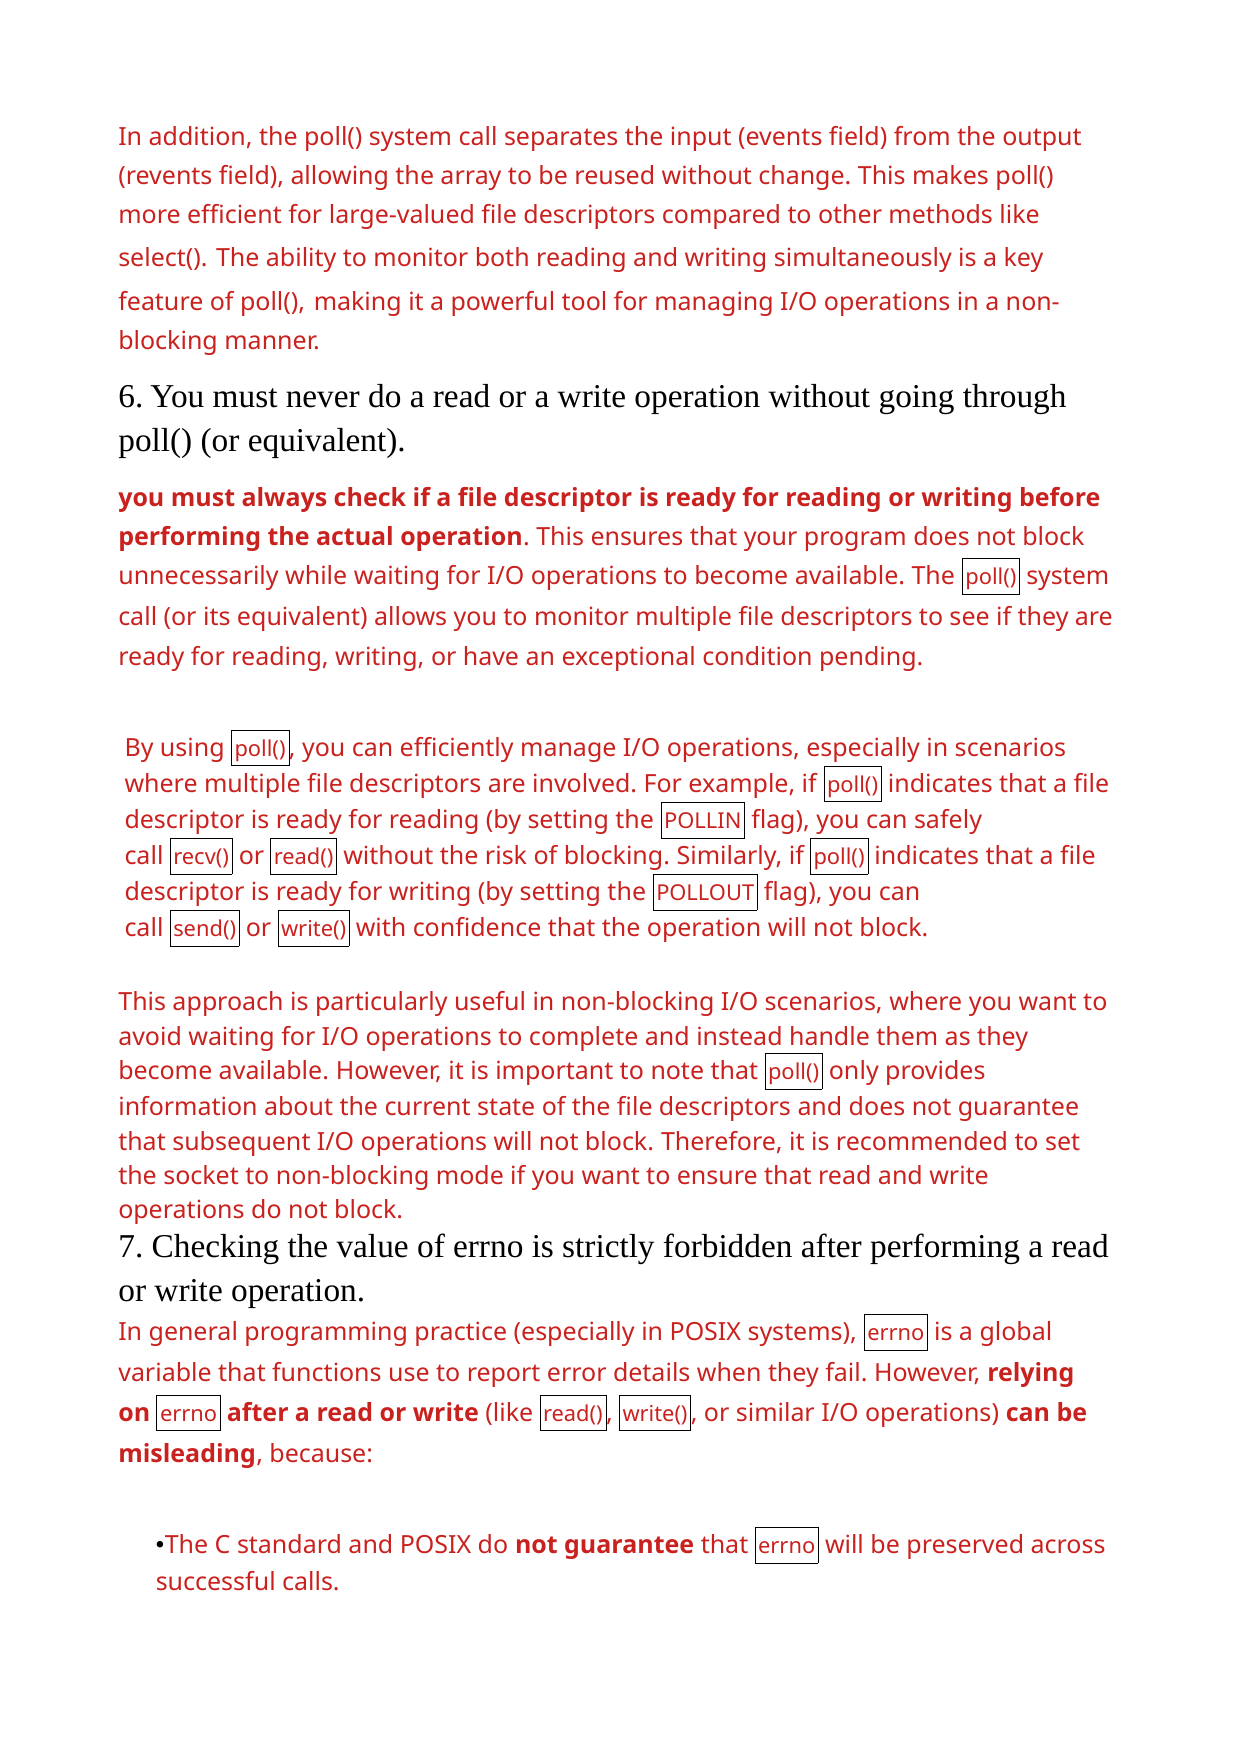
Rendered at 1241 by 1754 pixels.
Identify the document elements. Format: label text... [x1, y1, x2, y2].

list The C standard and POSIX do not guarantee that errno will be preserved across successful calls. [118, 1527, 1122, 1597]
text This approach is particularly useful in non-blocking I/O scenarios, where you want to avoid waiting for I/O operations to complete and instead handle them as they become available. However, it is important to note that poll() only provides information about the current state of the file descriptors and does not guarantee that subsequent I/O operations will not block. Therefore, it is recommended to set the socket to non-blocking mode if you want to ensure that read and write operations do not block. [118, 984, 1122, 1226]
text By using poll(), you can efficiently manage I/O operations, especially in scenarios where multiple file descriptors are involved. For example, if poll() indicates that a file descriptor is ready for reading (by setting the POLLIN flag), you can safely call recv() or read() without the risk of blocking. Similarly, if poll() indicates that a file descriptor is ready for writing (by setting the POLLOUT flag), you can call send() or write() with confidence that the operation will not block. [124, 729, 1122, 946]
text 7. Checking the value of errno is strictly forbidden after performing a read or write operation. In general programming practice (especially in POSIX systems), errno is a global variable that functions use to report error details when they fail. However, relying on errno after a read or write (like read(), write(), or similar I/O operations) can be misleading, because: [118, 1226, 1122, 1470]
text In addition, the poll() system call separates the input (events field) from the output (revents field), allowing the array to be reused without change. This makes poll() more efficient for large-valued file descriptors compared to other methods like select(). The ability to monitor both reading and writing simultaneously is a key feature of poll(), making it a powerful tool for managing I/O operations in a non-blocking manner. [118, 118, 1122, 357]
text you must always check if a file descriptor is ready for reading or writing before performing the actual operation. This ensures that your program does not block unnecessarily while waiting for I/O operations to become available. The poll() system call (or its equivalent) allows you to monitor multiple file descriptors to see if they are ready for reading, writing, or have an exceptional condition pending. [118, 479, 1122, 672]
text 6. You must never do a read or a write operation without going through poll() (or equivalent). [118, 376, 1122, 459]
